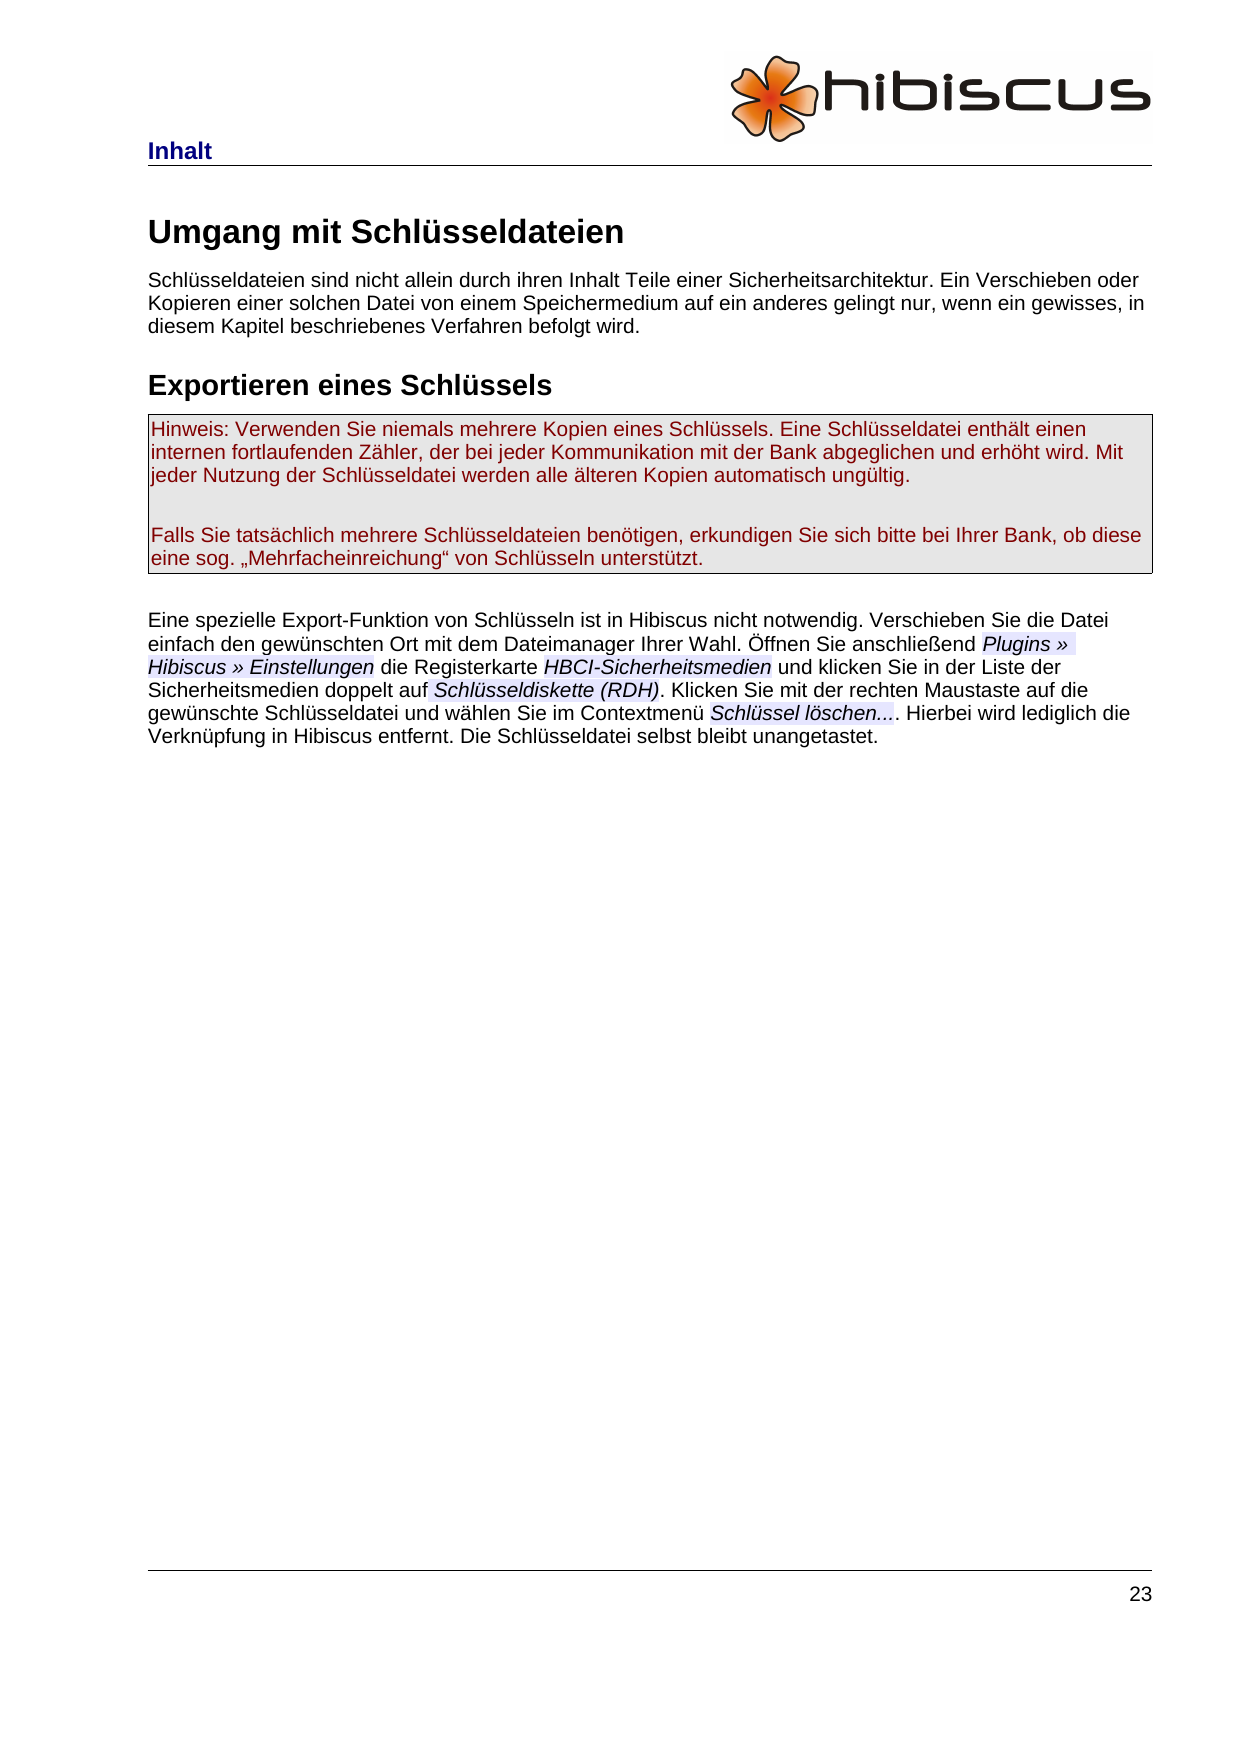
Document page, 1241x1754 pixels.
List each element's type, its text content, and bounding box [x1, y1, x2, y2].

text Falls Sie tatsächlich mehrere Schlüsseldateien benötigen, erkundigen Sie sich bitte bei Ihrer Bank, ob diese eine sog. „Mehrfacheinreichung“ von Schlüsseln unterstützt. [149, 520, 1152, 573]
text Schlüsseldateien sind nicht allein durch ihren Inhalt Teile einer Sicherheitsarchitektur. Ein Verschieben oder Kopieren einer solchen Datei von einem Speichermedium auf ein anderes gelingt nur, wenn ein gewisses, in diesem Kapitel beschriebenes Verfahren befolgt wird. [148, 268, 1152, 338]
text Hinweis: Verwenden Sie niemals mehrere Kopien eines Schlüssels. Eine Schlüsseldatei enthält einen internen fortlaufenden Zähler, der bei jeder Kommunikation mit der Bank abgeglichen und erhöht wird. Mit jeder Nutzung der Schlüsseldatei werden alle älteren Kopien automatisch ungültig. [149, 415, 1152, 487]
subtitle Exportieren eines Schlüssels [148, 369, 1152, 402]
picture [723, 51, 1153, 144]
subtitle Umgang mit Schlüsseldateien [148, 213, 1152, 250]
text Eine spezielle Export-Funktion von Schlüsseln ist in Hibiscus nicht notwendig. Verschieben Sie die Datei einfach den gewünschten Ort mit dem Dateimanager Ihrer Wahl. Öffnen Sie anschließend Plugins » Hibiscus » Einstellungen die Registerkarte HBCI-Sicherheitsmedien und klicken Sie in der Liste der Sicherheitsmedien doppelt auf Schlüsseldiskette (RDH). Klicken Sie mit der rechten Maustaste auf die gewünschte Schlüsseldatei und wählen Sie im Contextmenü Schlüssel löschen.... Hierbei wird lediglich die Verknüpfung in Hibiscus entfernt. Die Schlüsseldatei selbst bleibt unangetastet. [148, 609, 1152, 748]
